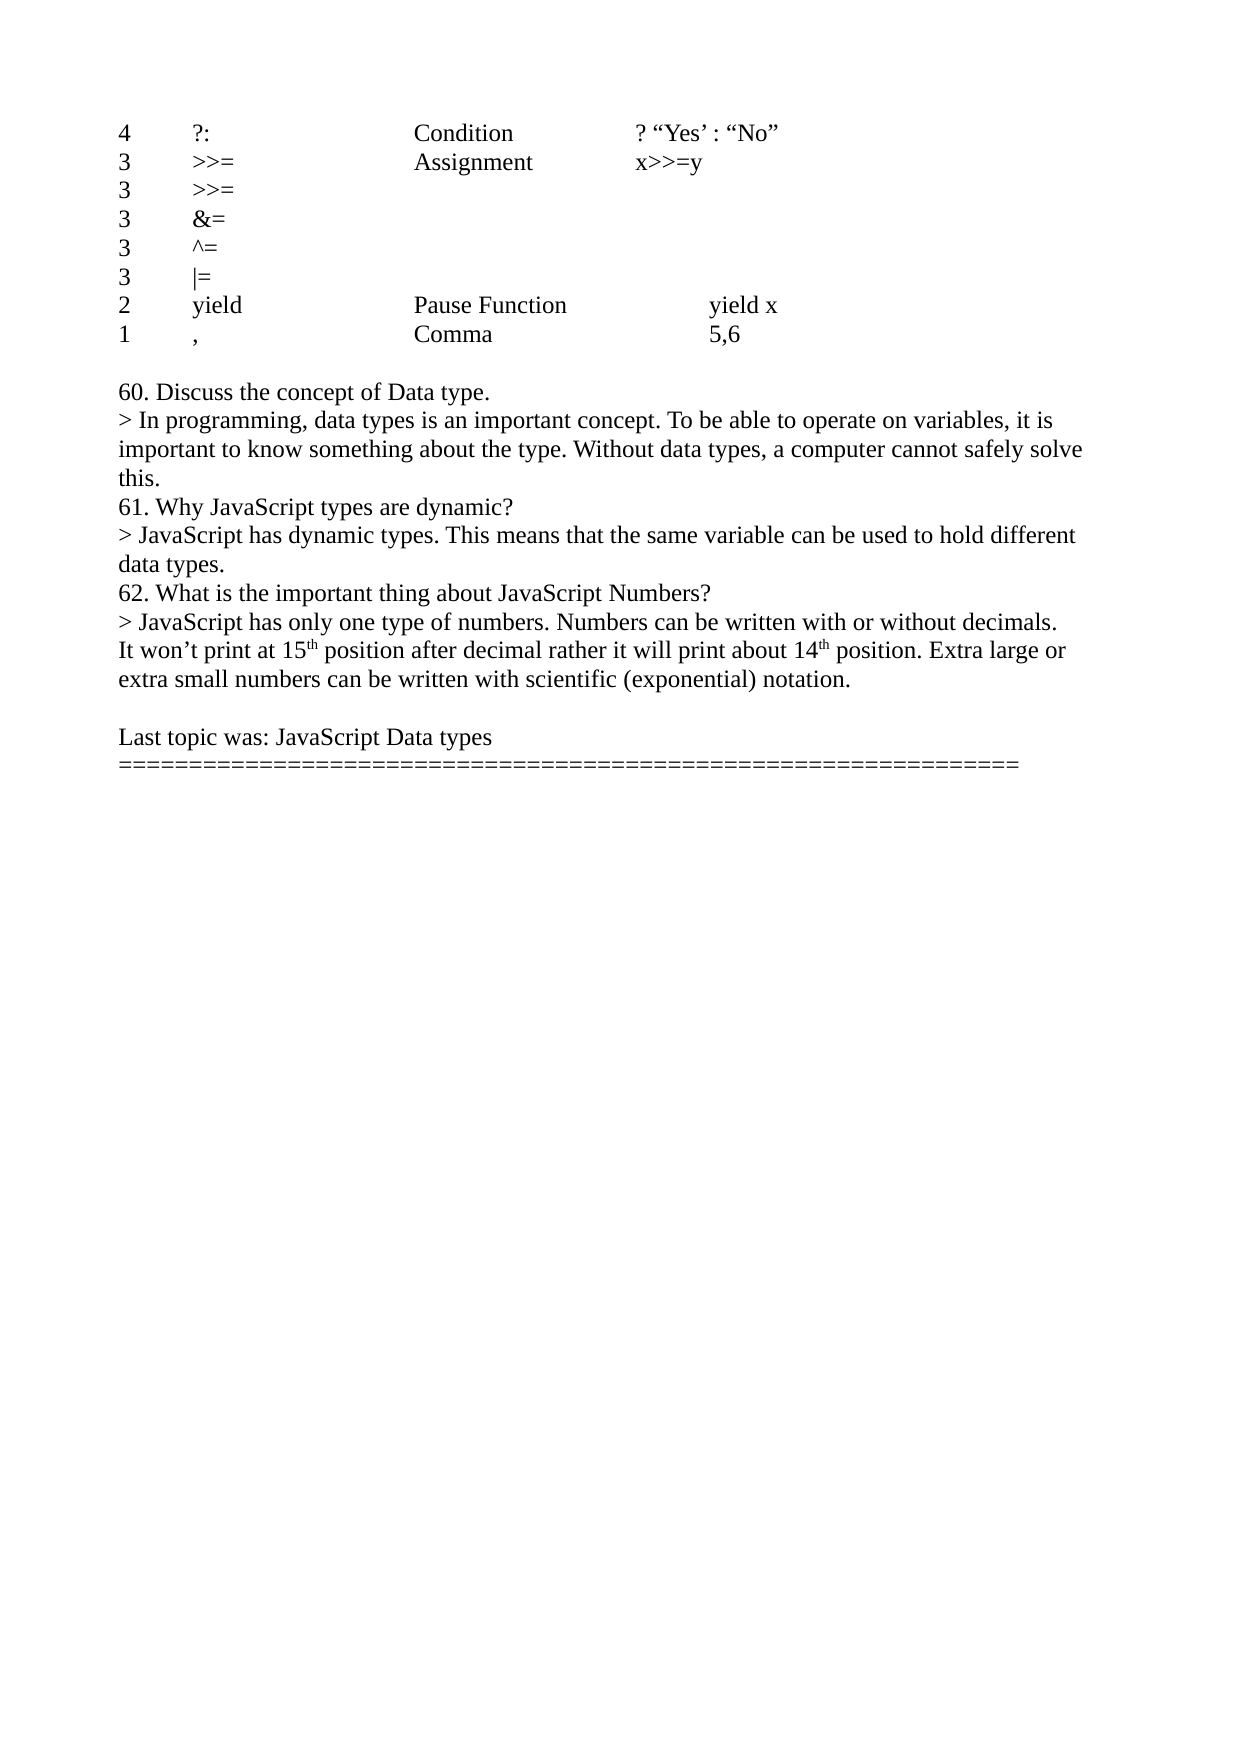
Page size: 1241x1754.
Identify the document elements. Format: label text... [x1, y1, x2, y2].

text 60. Discuss the concept of Data type. [118, 377, 1122, 406]
text 2 yield Pause Function yield x [118, 291, 1122, 319]
text Last topic was: JavaScript Data types [118, 722, 1122, 751]
text 3 |= [118, 262, 1122, 291]
text 3 &= [118, 204, 1122, 233]
text 62. What is the important thing about JavaScript Numbers? [118, 578, 1122, 607]
text 3 >>= [118, 176, 1122, 204]
text 1 , Comma 5,6 [118, 319, 1122, 348]
text > In programming, data types is an important concept. To be able to operate on variables, it is important to know something about the type. Without data types, a computer cannot safely solve this. [118, 406, 1122, 492]
text 3 >>= Assignment x>>=y [118, 147, 1122, 176]
text > JavaScript has dynamic types. This means that the same variable can be used to hold different data types. [118, 521, 1122, 578]
text ================================================================ [118, 751, 1122, 779]
text 3 ^= [118, 233, 1122, 262]
text > JavaScript has only one type of numbers. Numbers can be written with or without decimals. [118, 607, 1122, 636]
text It won’t print at 15th position after decimal rather it will print about 14th position. Extra large or extra small numbers can be written with scientific (exponential) notation. [118, 636, 1122, 693]
text 4 ?: Condition ? “Yes’ : “No” [118, 118, 1122, 147]
text 61. Why JavaScript types are dynamic? [118, 492, 1122, 521]
